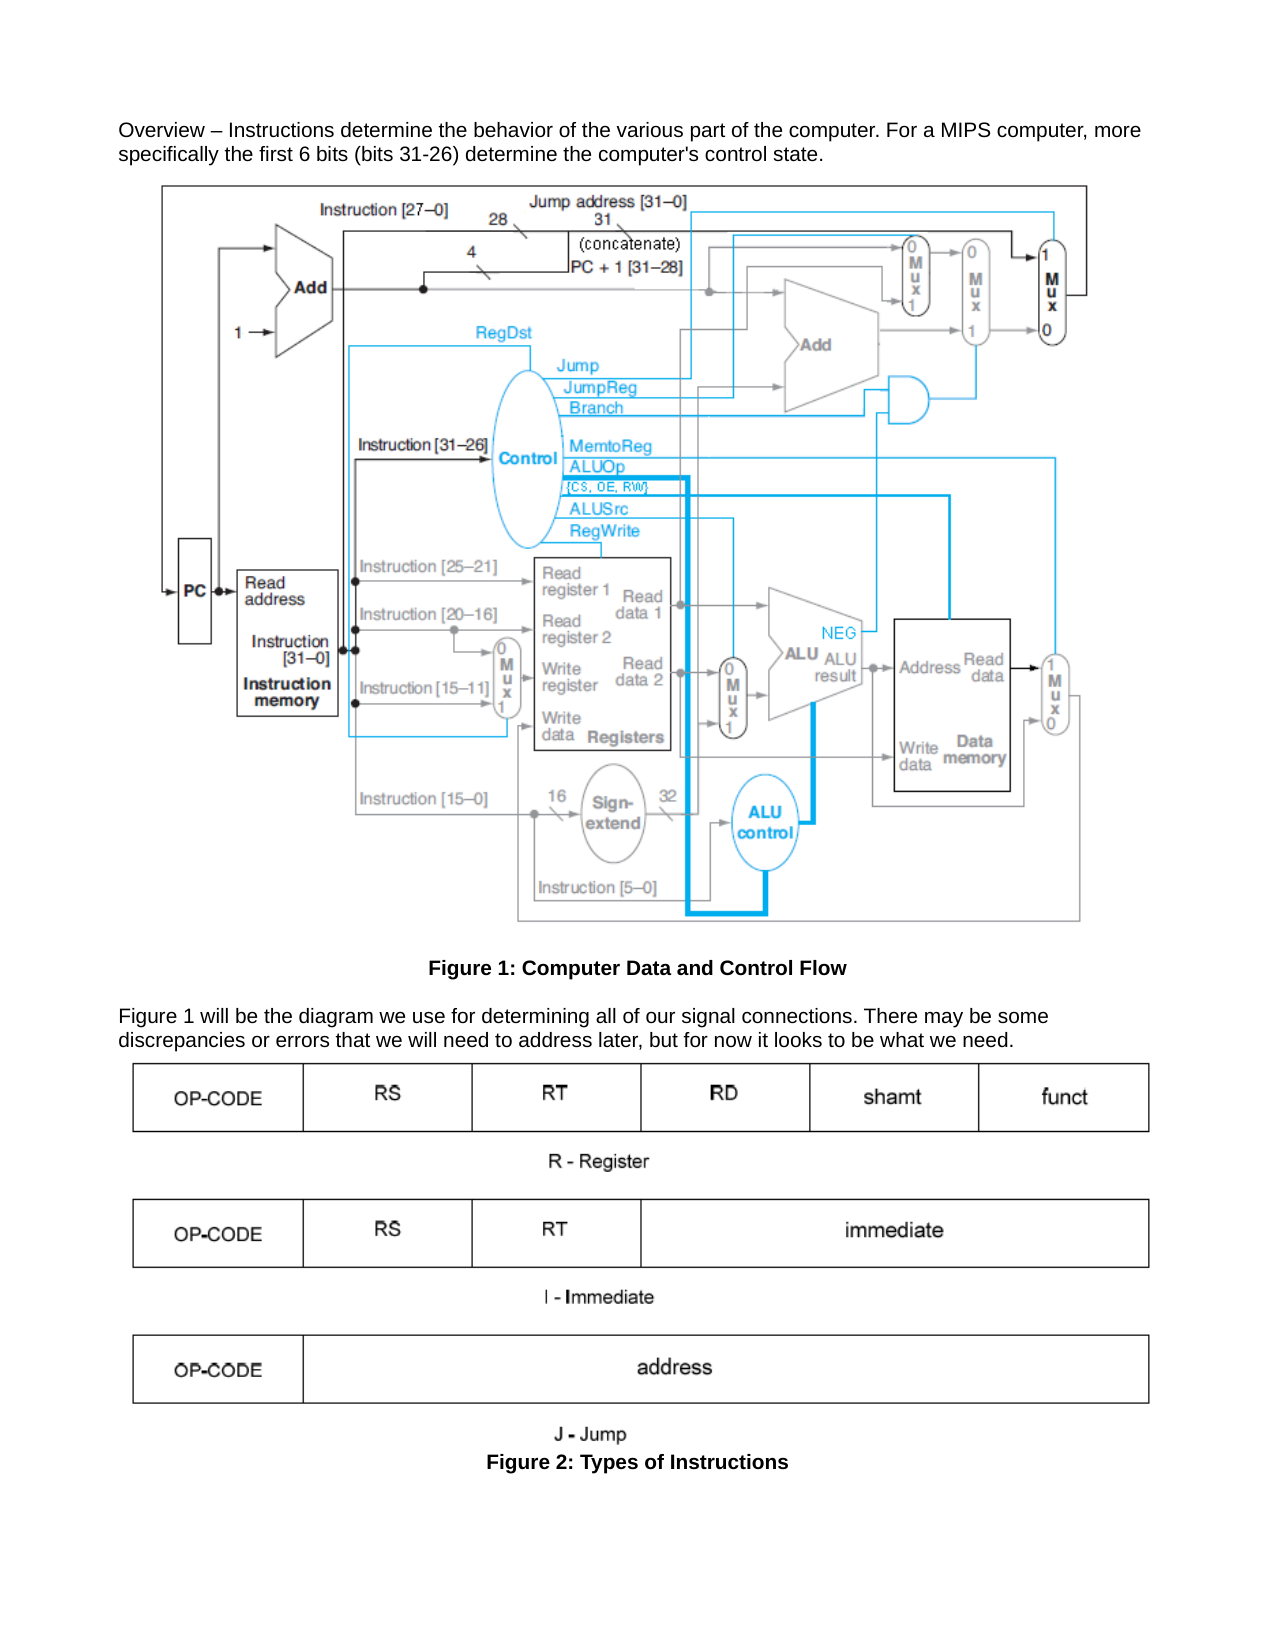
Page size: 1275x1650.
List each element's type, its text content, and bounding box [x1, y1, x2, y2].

picture [118, 166, 1157, 933]
text Overview – Instructions determine the behavior of the various part of the computer. For a MIPS computer, more specifically the first 6 bits (bits 31-26) determine the computer's control state. [118, 118, 1157, 166]
picture [116, 1058, 1156, 1450]
text Figure 1 will be the diagram we use for determining all of our signal connections. There may be some discrepancies or errors that we will need to address later, but for now it looks to be what we need. [118, 1004, 1157, 1052]
text Figure 1: Computer Data and Control Flow [118, 956, 1157, 980]
text Figure 2: Types of Instructions [118, 1052, 1157, 1473]
